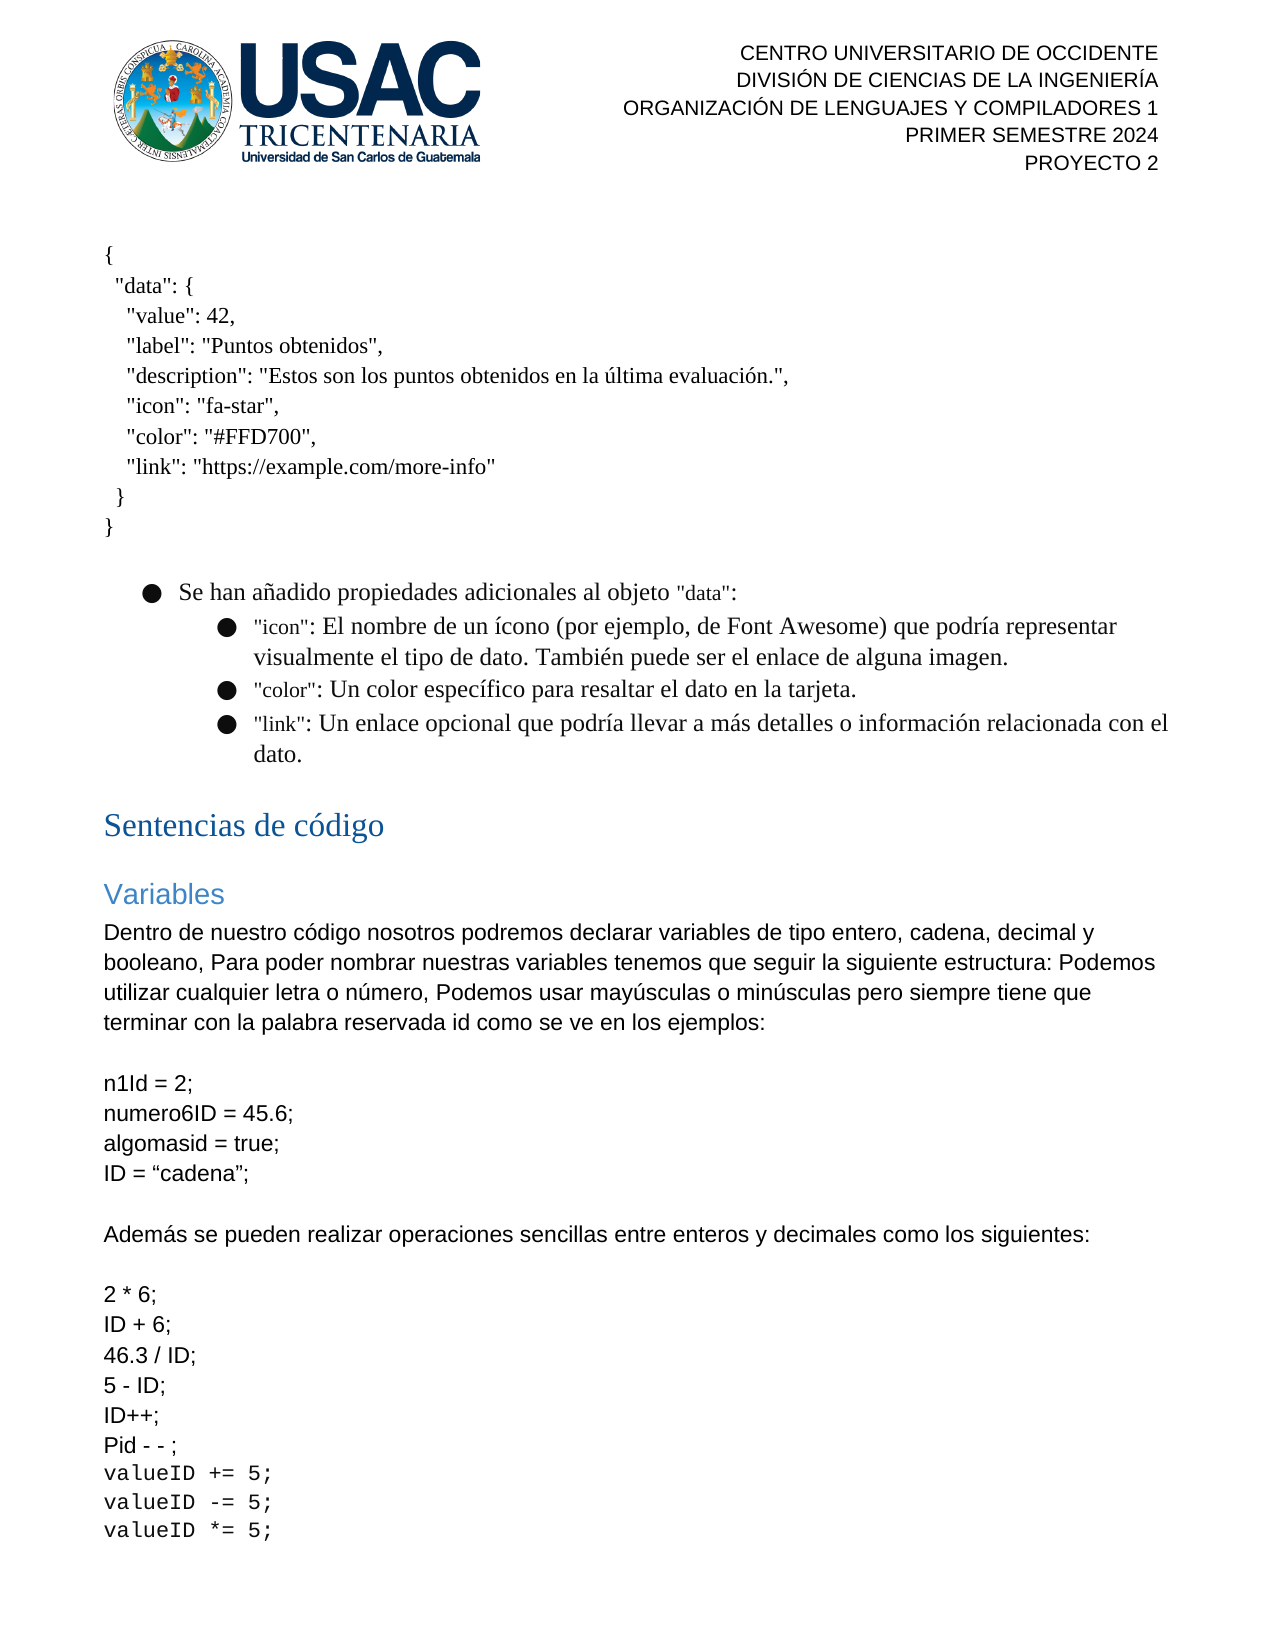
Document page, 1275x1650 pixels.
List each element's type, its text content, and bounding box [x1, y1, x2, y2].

text } [103, 513, 1172, 540]
text ID++; [103, 1402, 1172, 1428]
text valueID -= 5; [103, 1491, 1172, 1516]
list "link": Un enlace opcional que podría llevar a más detalles o información relacionada con el dato. [216, 705, 1172, 768]
text Además se pueden realizar operaciones sencillas entre enteros y decimales como los siguientes: [103, 1221, 1172, 1247]
text { [103, 242, 1172, 268]
picture [113, 40, 481, 162]
text Dentro de nuestro código nosotros podremos declarar variables de tipo entero, cadena, decimal y booleano, Para poder nombrar nuestras variables tenemos que seguir la siguiente estructura: Podemos utilizar cualquier letra o número, Podemos usar mayúsculas o minúsculas pero siempre tiene que terminar con la palabra reservada id como se ve en los ejemplos: [103, 919, 1172, 1036]
text "color": "#FFD700", [103, 423, 1172, 449]
text "value": 42, [103, 302, 1172, 328]
text "label": "Puntos obtenidos", [103, 332, 1172, 358]
list "icon": El nombre de un ícono (por ejemplo, de Font Awesome) que podría representar visualmente el tipo de dato. También puede ser el enlace de alguna imagen. [216, 608, 1172, 671]
text 46.3 / ID; [103, 1342, 1172, 1368]
text valueID += 5; [103, 1462, 1172, 1487]
subtitle Variables [103, 877, 1172, 910]
text valueID *= 5; [103, 1519, 1172, 1544]
text "link": "https://example.com/more-info" [103, 453, 1172, 479]
list "color": Un color específico para resaltar el dato en la tarjeta. [216, 671, 1172, 705]
text "icon": "fa-star", [103, 393, 1172, 419]
text algomasid = true; [103, 1130, 1172, 1156]
text numero6ID = 45.6; [103, 1100, 1172, 1126]
text n1Id = 2; [103, 1070, 1172, 1096]
text "data": { [103, 272, 1172, 298]
text "description": "Estos son los puntos obtenidos en la última evaluación.", [103, 362, 1172, 389]
list Se han añadido propiedades adicionales al objeto "data": [141, 574, 1172, 608]
subtitle Sentencias de código [103, 805, 1172, 843]
text 2 * 6; [103, 1281, 1172, 1307]
text 5 - ID; [103, 1372, 1172, 1398]
text ID + 6; [103, 1311, 1172, 1338]
text } [103, 483, 1172, 509]
text ID = “cadena”; [103, 1160, 1172, 1187]
text Pid - - ; [103, 1432, 1172, 1458]
